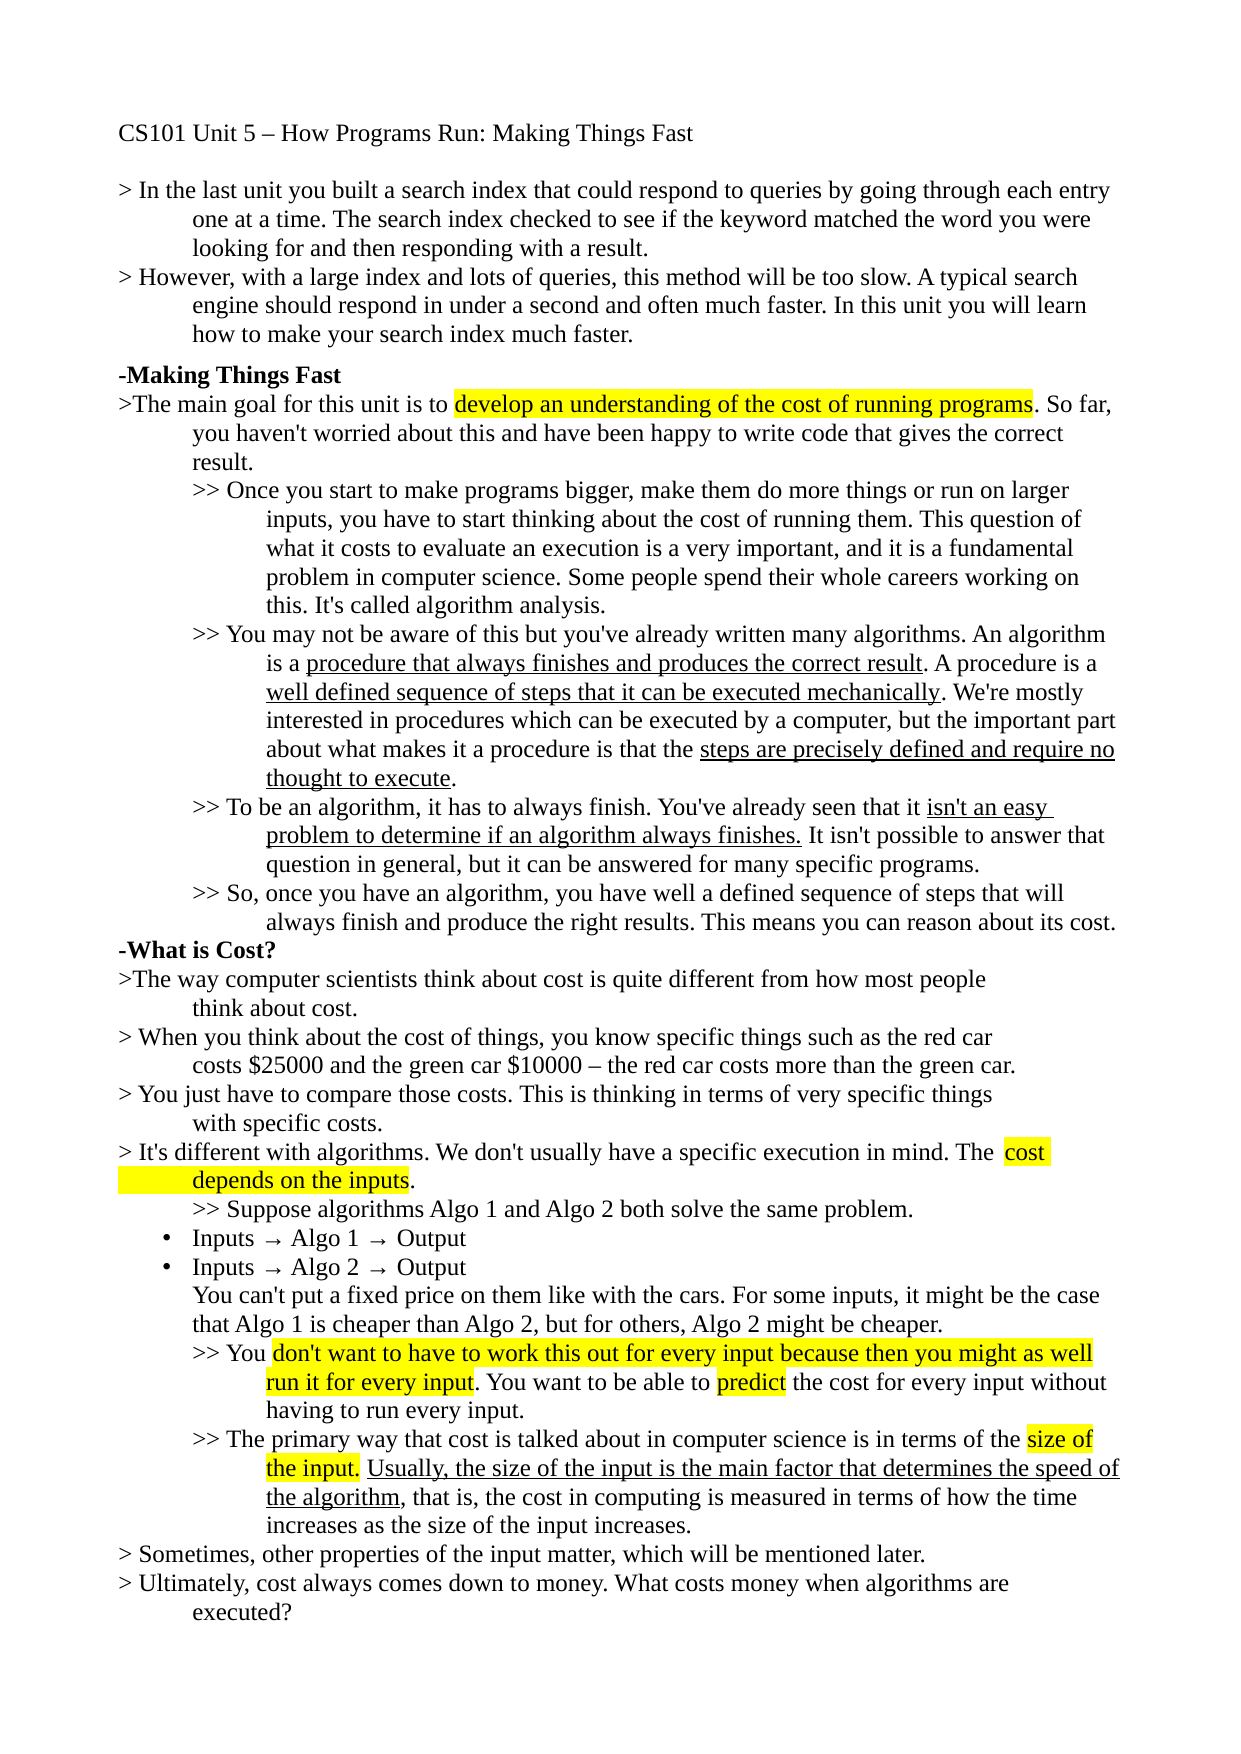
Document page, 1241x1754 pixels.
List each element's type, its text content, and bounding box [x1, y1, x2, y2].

text > Ultimately, cost always comes down to money. What costs money when algorithms are executed? [118, 1568, 1122, 1626]
text > When you think about the cost of things, you know specific things such as the red car costs $25000 and the green car $10000 – the red car costs more than the green car. [118, 1022, 1122, 1079]
text >> The primary way that cost is talked about in computer science is in terms of the size of the input. Usually, the size of the input is the main factor that determines the speed of the algorithm, that is, the cost in computing is measured in terms of how the time increases as the size of the input increases. [118, 1424, 1122, 1539]
text You can't put a fixed price on them like with the cars. For some inputs, it might be the case that Algo 1 is cheaper than Algo 2, but for others, Algo 2 might be cheaper. [118, 1281, 1122, 1338]
text >> You don't want to have to work this out for every input because then you might as well run it for every input. You want to be able to predict the cost for every input without having to run every input. [118, 1338, 1122, 1424]
text >The main goal for this unit is to develop an understanding of the cost of running programs. So far, you haven't worried about this and have been happy to write code that gives the correct result. [118, 389, 1122, 476]
text > It's different with algorithms. We don't usually have a specific execution in mind. The cost depends on the inputs. [118, 1137, 1122, 1194]
text -What is Cost? [118, 936, 1122, 964]
text >> To be an algorithm, it has to always finish. You've already seen that it isn't an easy problem to determine if an algorithm always finishes. It isn't possible to answer that question in general, but it can be answered for many specific programs. [118, 792, 1122, 878]
text >> So, once you have an algorithm, you have well a defined sequence of steps that will always finish and produce the right results. This means you can reason about its cost. [118, 878, 1122, 936]
text > Sometimes, other properties of the input matter, which will be mentioned later. [118, 1539, 1122, 1568]
text > However, with a large index and lots of queries, this method will be too slow. A typical search engine should respond in under a second and often much faster. In this unit you will learn how to make your search index much faster. [118, 262, 1122, 348]
text > In the last unit you built a search index that could respond to queries by going through each entry one at a time. The search index checked to see if the keyword matched the word you were looking for and then responding with a result. [118, 176, 1122, 262]
text >> Once you start to make programs bigger, make them do more things or run on larger inputs, you have to start thinking about the cost of running them. This question of what it costs to evaluate an execution is a very important, and it is a fundamental problem in computer science. Some people spend their whole careers working on this. It's called algorithm analysis. [118, 476, 1122, 619]
list Inputs → Algo 2 → Output [162, 1252, 1122, 1281]
text >> You may not be aware of this but you've already written many algorithms. An algorithm is a procedure that always finishes and produces the correct result. A procedure is a well defined sequence of steps that it can be executed mechanically. We're mostly interested in procedures which can be executed by a computer, but the important part about what makes it a procedure is that the steps are precisely defined and require no thought to execute. [118, 619, 1122, 792]
text -Making Things Fast [118, 361, 1122, 389]
text >The way computer scientists think about cost is quite different from how most people think about cost. [118, 964, 1122, 1022]
list Inputs → Algo 1 → Output [162, 1223, 1122, 1252]
text CS101 Unit 5 – How Programs Run: Making Things Fast [118, 118, 1122, 147]
text >> Suppose algorithms Algo 1 and Algo 2 both solve the same problem. [118, 1194, 1122, 1223]
text > You just have to compare those costs. This is thinking in terms of very specific things with specific costs. [118, 1079, 1122, 1137]
